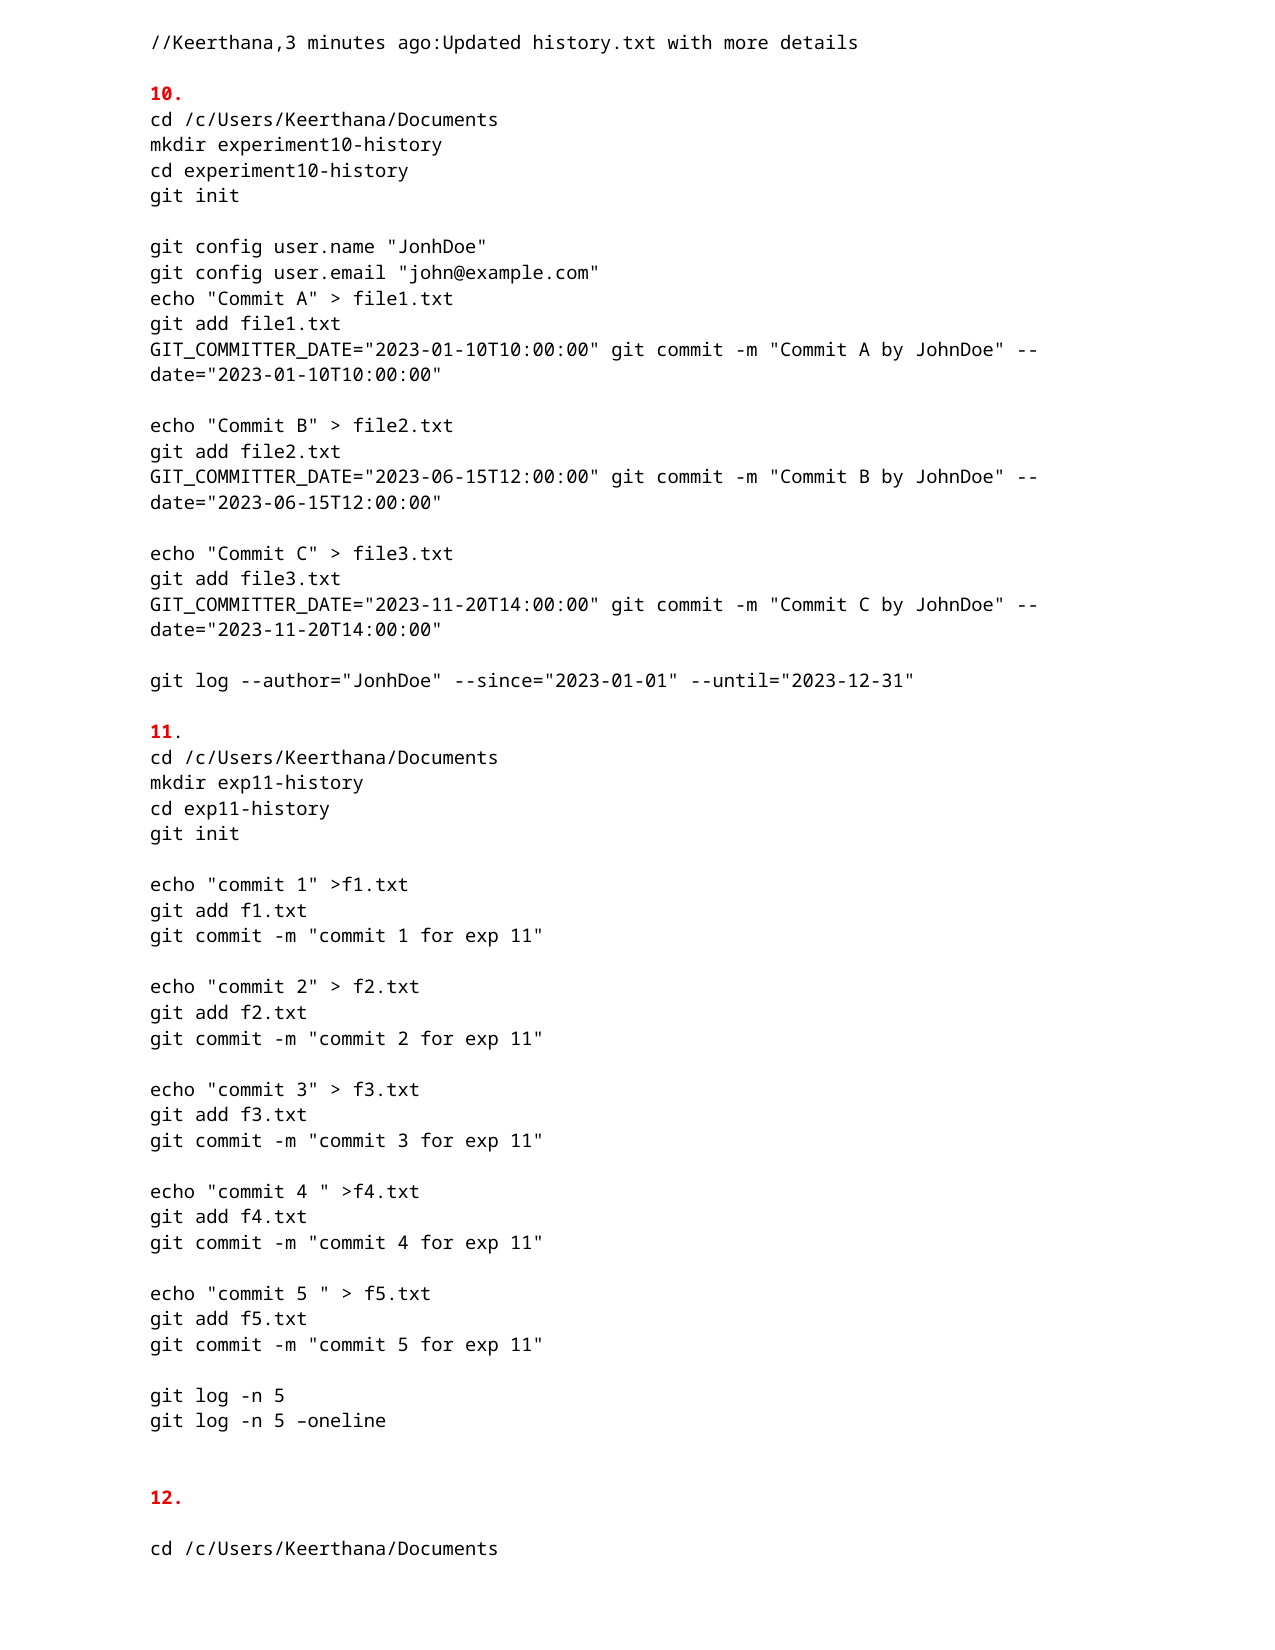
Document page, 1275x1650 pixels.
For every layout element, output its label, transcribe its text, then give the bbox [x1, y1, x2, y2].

text GIT_COMMITTER_DATE="2023-11-20T14:00:00" git commit -m "Commit C by JohnDoe" --date="2023-11-20T14:00:00" [150, 591, 1125, 642]
text git add file2.txt [150, 438, 1125, 463]
text mkdir exp11-history [150, 770, 1125, 795]
text echo "commit 1" >f1.txt [150, 872, 1125, 897]
text echo "Commit A" > file1.txt [150, 285, 1125, 310]
text echo "Commit B" > file2.txt [150, 412, 1125, 438]
text git add f2.txt [150, 999, 1125, 1025]
text GIT_COMMITTER_DATE="2023-01-10T10:00:00" git commit -m "Commit A by JohnDoe" --date="2023-01-10T10:00:00" [150, 336, 1125, 387]
text 10. [150, 81, 1125, 106]
text cd experiment10-history [150, 157, 1125, 183]
text git commit -m "commit 4 for exp 11" [150, 1229, 1125, 1254]
text git commit -m "commit 3 for exp 11" [150, 1127, 1125, 1152]
text git commit -m "commit 2 for exp 11" [150, 1025, 1125, 1050]
text git init [150, 183, 1125, 208]
text GIT_COMMITTER_DATE="2023-06-15T12:00:00" git commit -m "Commit B by JohnDoe" --date="2023-06-15T12:00:00" [150, 463, 1125, 514]
text git add file3.txt [150, 566, 1125, 591]
text 12. [150, 1484, 1125, 1510]
text git log -n 5 –oneline [150, 1408, 1125, 1433]
text git add f4.txt [150, 1203, 1125, 1229]
text git add file1.txt [150, 310, 1125, 336]
text git init [150, 821, 1125, 846]
text git add f1.txt [150, 897, 1125, 923]
text 11. [150, 719, 1125, 744]
text git config user.name "JonhDoe" [150, 234, 1125, 259]
text cd exp11-history [150, 795, 1125, 821]
text echo "commit 3" > f3.txt [150, 1076, 1125, 1101]
text echo "commit 4 " >f4.txt [150, 1178, 1125, 1203]
text git config user.email "john@example.com" [150, 259, 1125, 285]
text cd /c/Users/Keerthana/Documents [150, 744, 1125, 770]
text cd /c/Users/Keerthana/Documents [150, 1535, 1125, 1561]
text git add f5.txt [150, 1306, 1125, 1331]
text mkdir experiment10-history [150, 132, 1125, 157]
text echo "commit 5 " > f5.txt [150, 1280, 1125, 1306]
text git commit -m "commit 1 for exp 11" [150, 923, 1125, 948]
text git commit -m "commit 5 for exp 11" [150, 1331, 1125, 1357]
text git log -n 5 [150, 1382, 1125, 1408]
text git log --author="JonhDoe" --since="2023-01-01" --until="2023-12-31" [150, 668, 1125, 693]
text echo "commit 2" > f2.txt [150, 974, 1125, 999]
text echo "Commit C" > file3.txt [150, 540, 1125, 566]
text cd /c/Users/Keerthana/Documents [150, 106, 1125, 132]
text //Keerthana,3 minutes ago:Updated history.txt with more details [150, 29, 1125, 55]
text git add f3.txt [150, 1101, 1125, 1127]
